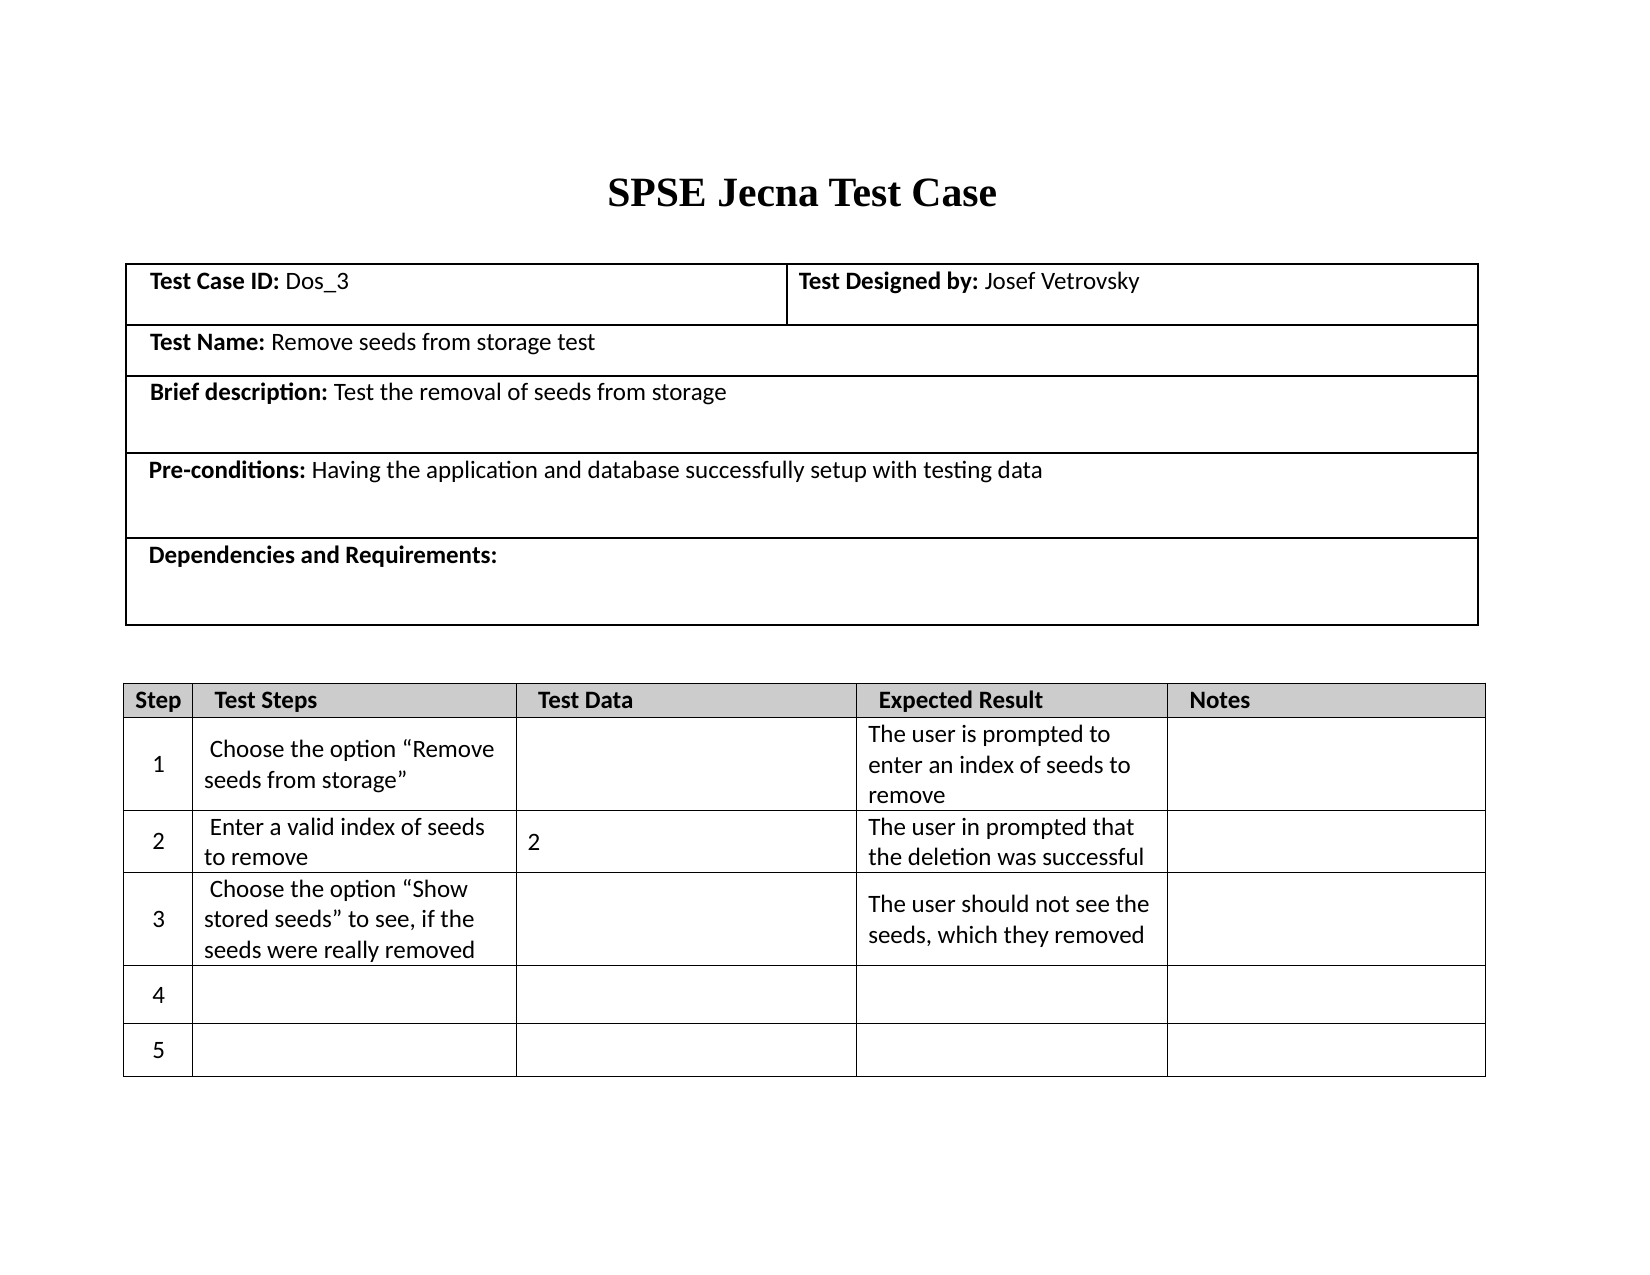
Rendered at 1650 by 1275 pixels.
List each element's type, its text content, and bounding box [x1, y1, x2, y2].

table_cell [517, 1024, 856, 1076]
table_cell [193, 966, 516, 1022]
table_cell 4 [124, 966, 192, 1022]
table_cell [1168, 1024, 1485, 1076]
table_header Notes [1168, 684, 1485, 717]
table_header Test Data [517, 684, 856, 717]
table_cell SPSE Jecna Test Case [126, 119, 1478, 263]
table_cell The user in prompted that the deletion was successful [857, 811, 1167, 872]
table_cell 5 [124, 1024, 192, 1076]
table_cell Brief description: Test the removal of seeds from storage [127, 377, 1477, 452]
table_header [126, 73, 1478, 119]
table_cell [1168, 811, 1485, 872]
table_cell [193, 1024, 516, 1076]
table_cell [1168, 718, 1485, 810]
table_cell Test Name: Remove seeds from storage test [127, 326, 1477, 374]
table_cell [517, 873, 856, 964]
table_cell [857, 966, 1167, 1022]
table_cell [857, 1024, 1167, 1076]
table_header Test Steps [193, 684, 516, 717]
table_cell 2 [124, 811, 192, 872]
table_cell [1168, 873, 1485, 964]
table_cell [517, 718, 856, 810]
table_cell Enter a valid index of seeds to remove [193, 811, 516, 872]
table_cell Choose the option “Remove seeds from storage” [193, 718, 516, 810]
table_cell Dependencies and Requirements: [127, 539, 1477, 624]
table_cell Choose the option “Show stored seeds” to see, if the seeds were really removed [193, 873, 516, 964]
table_cell The user should not see the seeds, which they removed [857, 873, 1167, 964]
table_cell 2 [517, 811, 856, 872]
table_cell 3 [124, 873, 192, 964]
table_header Step [124, 684, 192, 717]
table_cell The user is prompted to enter an index of seeds to remove [857, 718, 1167, 810]
table_cell [517, 966, 856, 1022]
table_cell Test Case ID: Dos_3 [127, 265, 786, 324]
table_cell Test Designed by: Josef Vetrovsky [788, 265, 1477, 324]
table_cell Pre-conditions: Having the application and database successfully setup with testing data [127, 454, 1477, 537]
table_cell [1168, 966, 1485, 1022]
table_cell 1 [124, 718, 192, 810]
table_header Expected Result [857, 684, 1167, 717]
